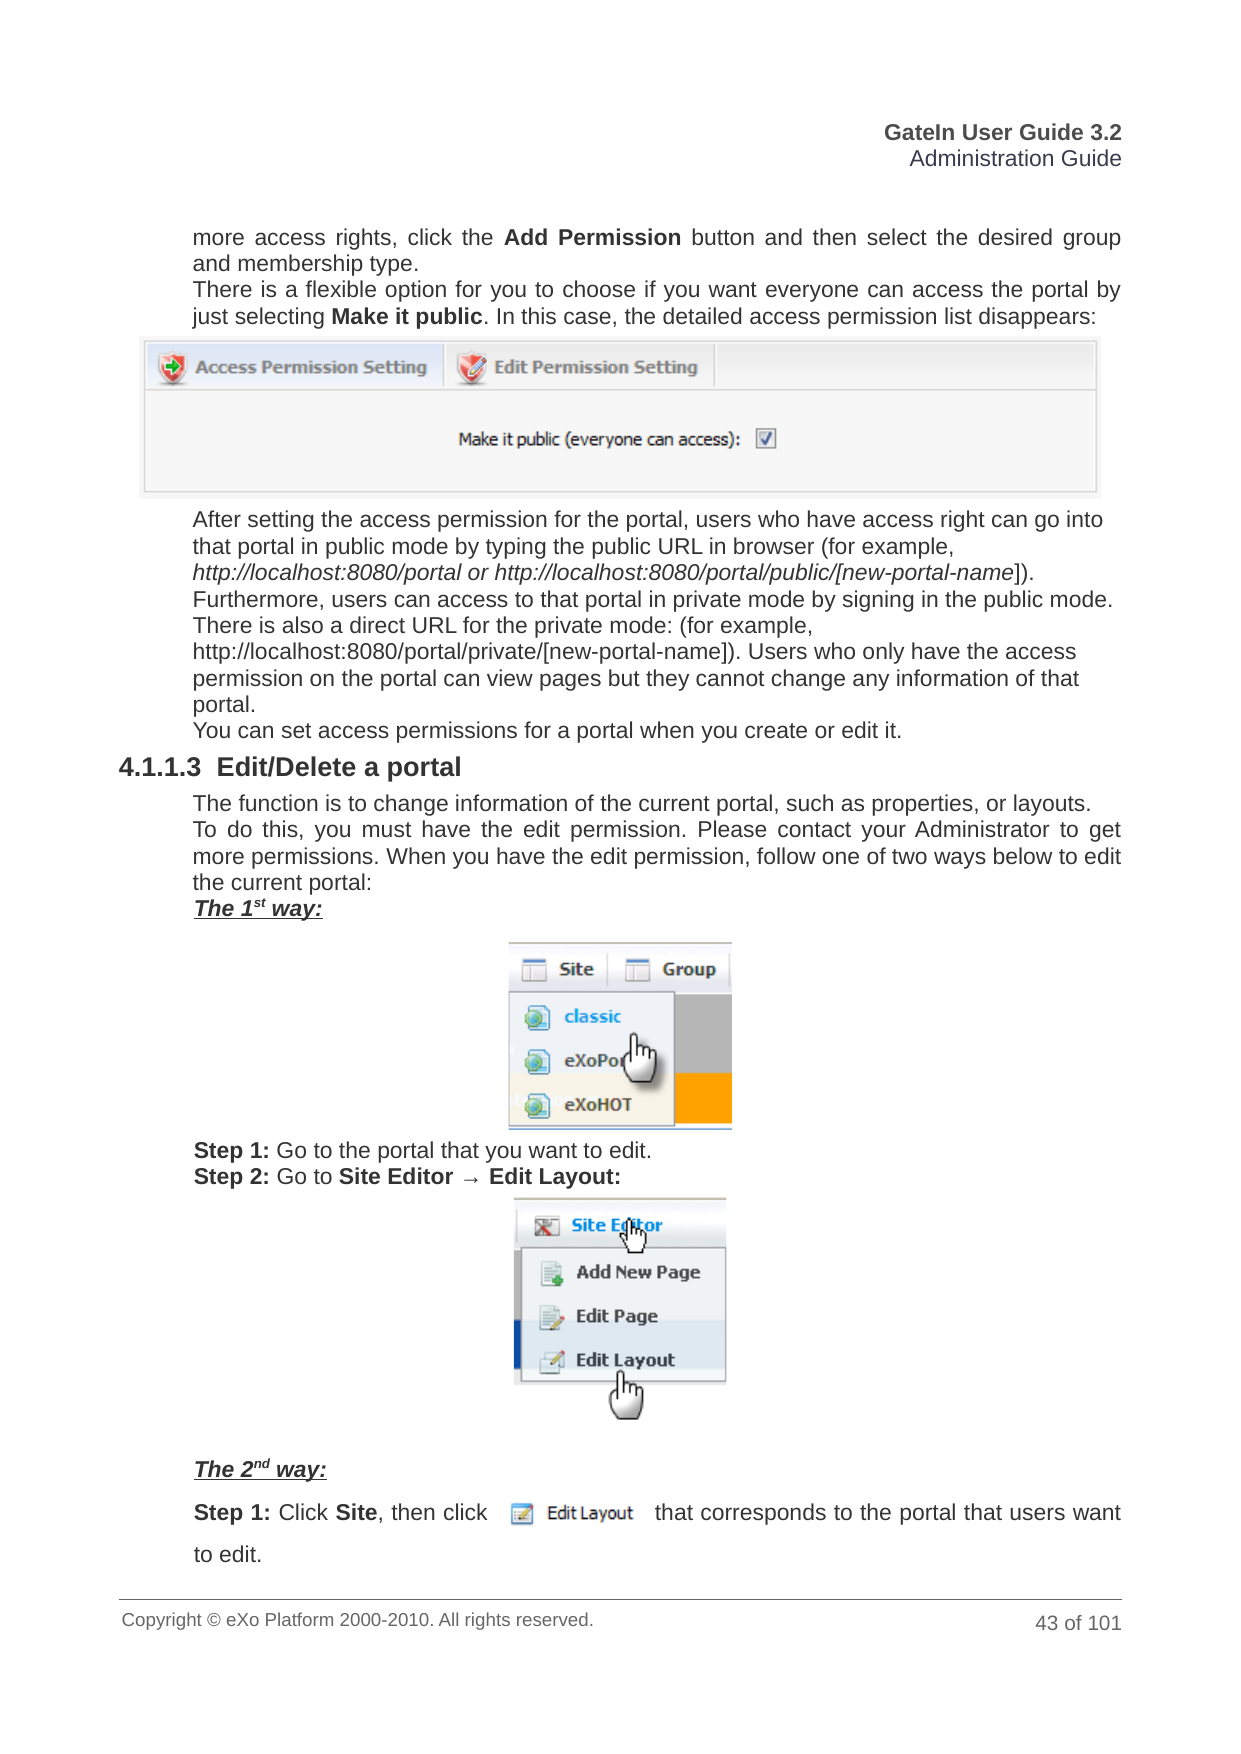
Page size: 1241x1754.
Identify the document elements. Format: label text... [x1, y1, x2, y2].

picture [138, 336, 1102, 499]
text There is a flexible option for you to choose if you want everyone can access the portal by just selecting Make it public. In this case, the detailed access permission list disappears: [192, 276, 1122, 329]
list The 1st way: [156, 895, 1122, 922]
list Step 1: Click Site, then click that corresponds to the portal that users want to edit. [156, 1482, 1122, 1567]
list You can set access permissions for a portal when you create or edit it. [192, 717, 1122, 744]
text more access rights, click the Add Permission button and then select the desired group and membership type. [192, 223, 1122, 276]
text To do this, you must have the edit permission. Please contact your Administrator to get more permissions. When you have the edit permission, follow one of two ways below to edit the current portal: [192, 816, 1122, 895]
text The function is to change information of the current portal, such as properties, or layouts. [192, 790, 1122, 816]
subtitle Edit/Delete a portal [118, 751, 1122, 782]
list Step 2: Go to Site Editor → Edit Layout: [156, 1163, 1122, 1190]
text After setting the access permission for the portal, users who have access right can go into that portal in public mode by typing the public URL in browser (for example, http://localhost:8080/portal or http://localhost:8080/portal/public/[new-portal-name]). Furthermore, users can access to that portal in private mode by signing in the public mode. There is also a direct URL for the private mode: (for example, http://localhost:8080/portal/private/[new-portal-name]). Users who only have the access permission on the portal can view pages but they cannot change any information of that portal. [192, 329, 1122, 717]
picture [502, 1490, 640, 1534]
list Step 1: Go to the portal that you want to edit. [156, 922, 1122, 1163]
list The 2nd way: [156, 1456, 1122, 1482]
picture [513, 1197, 727, 1423]
picture [508, 942, 732, 1130]
